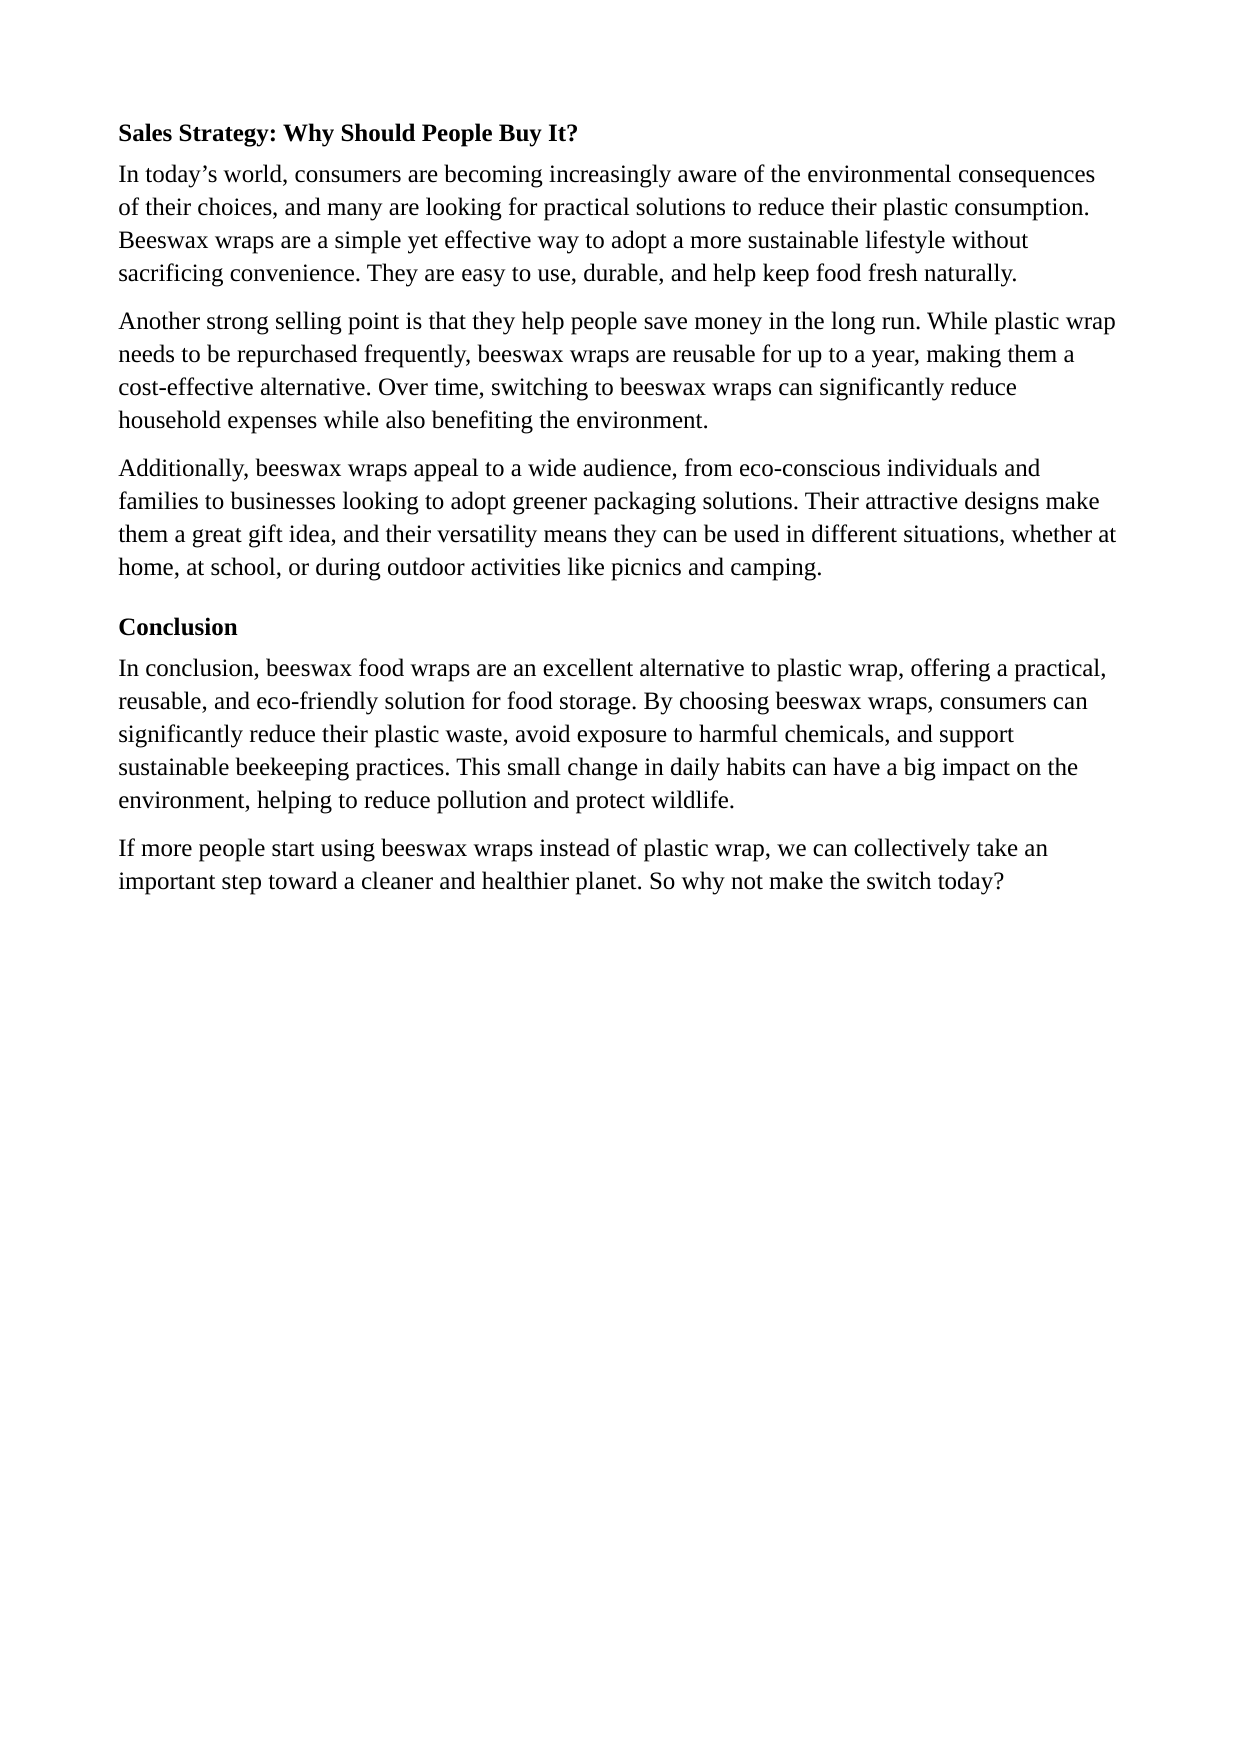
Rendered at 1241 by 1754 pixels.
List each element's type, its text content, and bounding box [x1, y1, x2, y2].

subtitle Conclusion [118, 612, 1122, 641]
text Additionally, beeswax wraps appeal to a wide audience, from eco-conscious individuals and families to businesses looking to adopt greener packaging solutions. Their attractive designs make them a great gift idea, and their versatility means they can be used in different situations, whether at home, at school, or during outdoor activities like picnics and camping. [118, 453, 1122, 581]
subtitle Sales Strategy: Why Should People Buy It? [118, 118, 1122, 147]
text In conclusion, beeswax food wraps are an excellent alternative to plastic wrap, offering a practical, reusable, and eco-friendly solution for food storage. By choosing beeswax wraps, consumers can significantly reduce their plastic waste, avoid exposure to harmful chemicals, and support sustainable beekeeping practices. This small change in daily habits can have a big impact on the environment, helping to reduce pollution and protect wildlife. [118, 653, 1122, 814]
text Another strong selling point is that they help people save money in the long run. While plastic wrap needs to be repurchased frequently, beeswax wraps are reusable for up to a year, making them a cost-effective alternative. Over time, switching to beeswax wraps can significantly reduce household expenses while also benefiting the environment. [118, 306, 1122, 434]
text In today’s world, consumers are becoming increasingly aware of the environmental consequences of their choices, and many are looking for practical solutions to reduce their plastic consumption. Beeswax wraps are a simple yet effective way to adopt a more sustainable lifestyle without sacrificing convenience. They are easy to use, durable, and help keep food fresh naturally. [118, 159, 1122, 287]
text If more people start using beeswax wraps instead of plastic wrap, we can collectively take an important step toward a cleaner and healthier planet. So why not make the switch today? [118, 833, 1122, 894]
